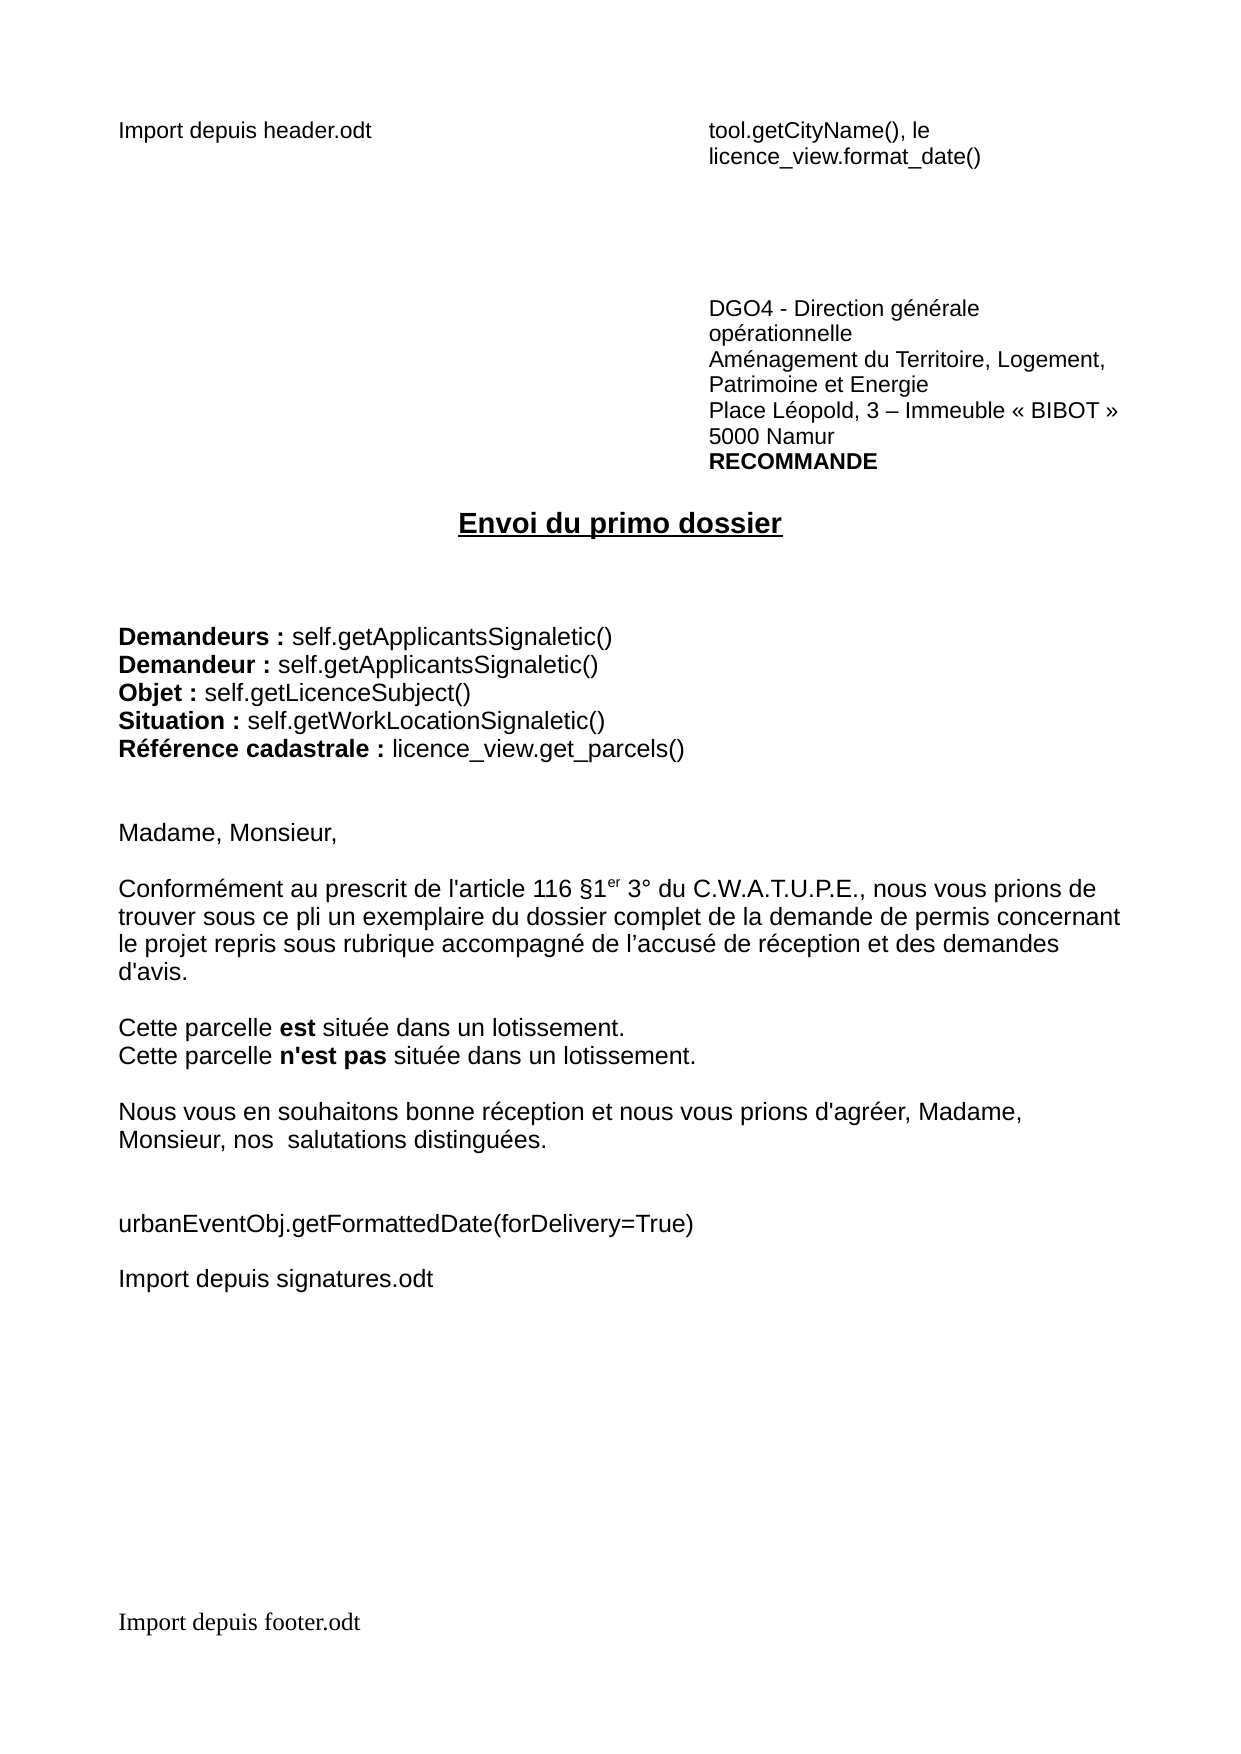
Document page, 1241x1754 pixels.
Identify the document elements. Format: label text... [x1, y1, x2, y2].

text Cette parcelle n'est pas située dans un lotissement. [118, 1042, 1122, 1070]
text Demandeur : self.getApplicantsSignaletic() [118, 651, 1122, 679]
table_header Import depuis header.odt [118, 118, 708, 474]
table_header tool.getCityName(), le licence_view.format_date() DGO4 - Direction générale opérationnelle Aménagement du Territoire, Logement, Patrimoine et Energie Place Léopold, 3 – Immeuble « BIBOT » 5000 Namur RECOMMANDE [709, 118, 1128, 474]
text Cette parcelle est située dans un lotissement. [118, 1014, 1122, 1042]
text Madame, Monsieur, [118, 819, 1122, 847]
text Référence cadastrale : licence_view.get_parcels() [118, 735, 1122, 763]
text Conformément au prescrit de l'article 116 §1er 3° du C.W.A.T.U.P.E., nous vous prions de trouver sous ce pli un exemplaire du dossier complet de la demande de permis concernant le projet repris sous rubrique accompagné de l’accusé de réception et des demandes d'avis. [118, 874, 1122, 986]
text Demandeurs : self.getApplicantsSignaletic() [118, 623, 1122, 651]
text Situation : self.getWorkLocationSignaletic() [118, 707, 1122, 735]
text urbanEventObj.getFormattedDate(forDelivery=True) [118, 1209, 1122, 1237]
title Envoi du primo dossier [118, 507, 1122, 539]
text Nous vous en souhaitons bonne réception et nous vous prions d'agréer, Madame, Monsieur, nos salutations distinguées. [118, 1098, 1122, 1154]
text Import depuis signatures.odt [118, 1265, 1122, 1293]
text Objet : self.getLicenceSubject() [118, 679, 1122, 707]
